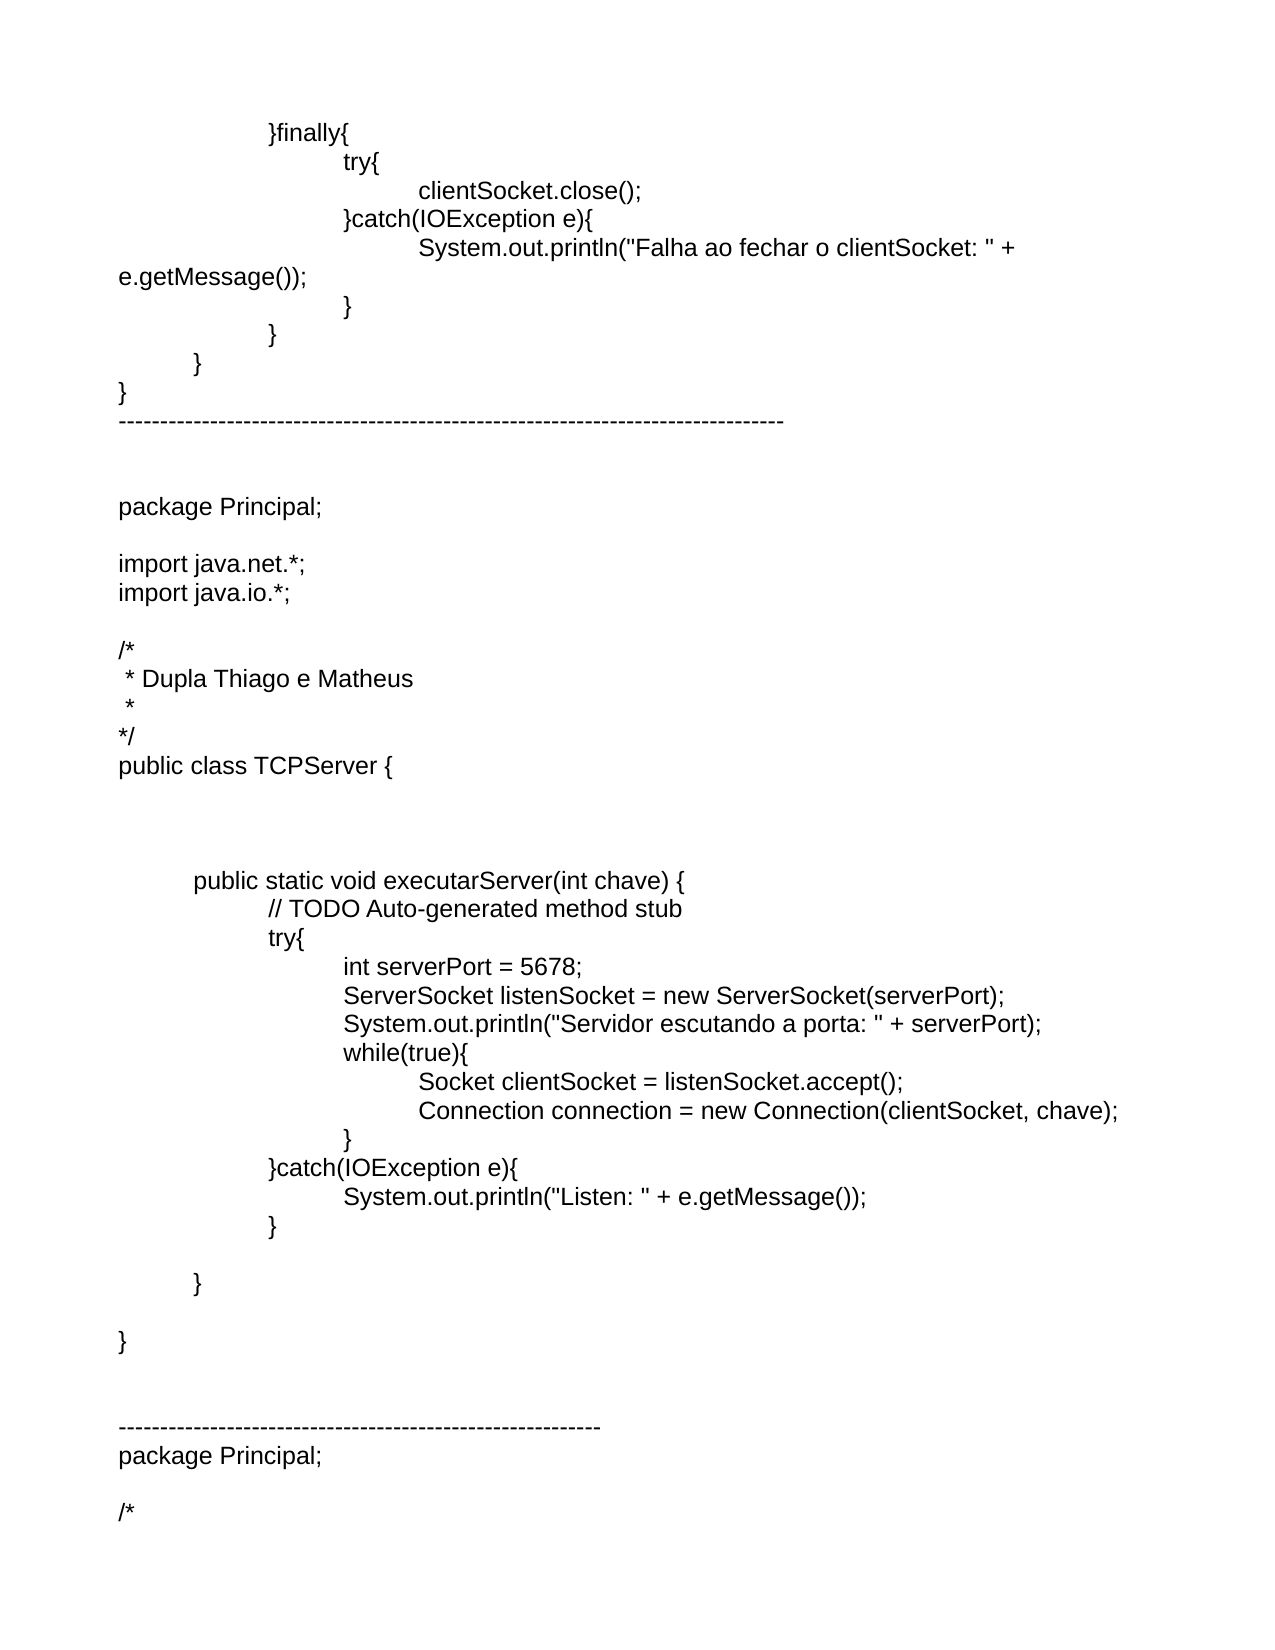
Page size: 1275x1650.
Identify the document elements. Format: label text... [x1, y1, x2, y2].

text } [118, 291, 1157, 319]
text try{ [118, 923, 1157, 952]
text * Dupla Thiago e Matheus [118, 664, 1157, 693]
text clientSocket.close(); [118, 176, 1157, 204]
text */ [118, 722, 1157, 751]
text }catch(IOException e){ [118, 204, 1157, 233]
text try{ [118, 147, 1157, 176]
text } [118, 1124, 1157, 1153]
text public static void executarServer(int chave) { [118, 866, 1157, 894]
text } [118, 377, 1157, 406]
text } [118, 1268, 1157, 1297]
text } [118, 348, 1157, 377]
text import java.io.*; [118, 578, 1157, 607]
text * [118, 693, 1157, 722]
text System.out.println("Falha ao fechar o clientSocket: " + e.getMessage()); [118, 233, 1157, 291]
text System.out.println("Listen: " + e.getMessage()); [118, 1182, 1157, 1211]
text }catch(IOException e){ [118, 1153, 1157, 1182]
text while(true){ [118, 1038, 1157, 1067]
text public class TCPServer { [118, 751, 1157, 779]
text // TODO Auto-generated method stub [118, 894, 1157, 923]
text Socket clientSocket = listenSocket.accept(); [118, 1067, 1157, 1096]
text System.out.println("Servidor escutando a porta: " + serverPort); [118, 1009, 1157, 1038]
text /* [118, 1498, 1157, 1527]
text int serverPort = 5678; [118, 952, 1157, 981]
text }finally{ [118, 118, 1157, 147]
text /* [118, 636, 1157, 664]
text package Principal; [118, 492, 1157, 521]
text } [118, 1211, 1157, 1239]
text import java.net.*; [118, 549, 1157, 578]
text ServerSocket listenSocket = new ServerSocket(serverPort); [118, 981, 1157, 1009]
text package Principal; [118, 1441, 1157, 1469]
text } [118, 319, 1157, 348]
text -------------------------------------------------------------------------------- [118, 406, 1157, 434]
text } [118, 1326, 1157, 1354]
text Connection connection = new Connection(clientSocket, chave); [118, 1096, 1157, 1124]
text ---------------------------------------------------------- [118, 1412, 1157, 1441]
